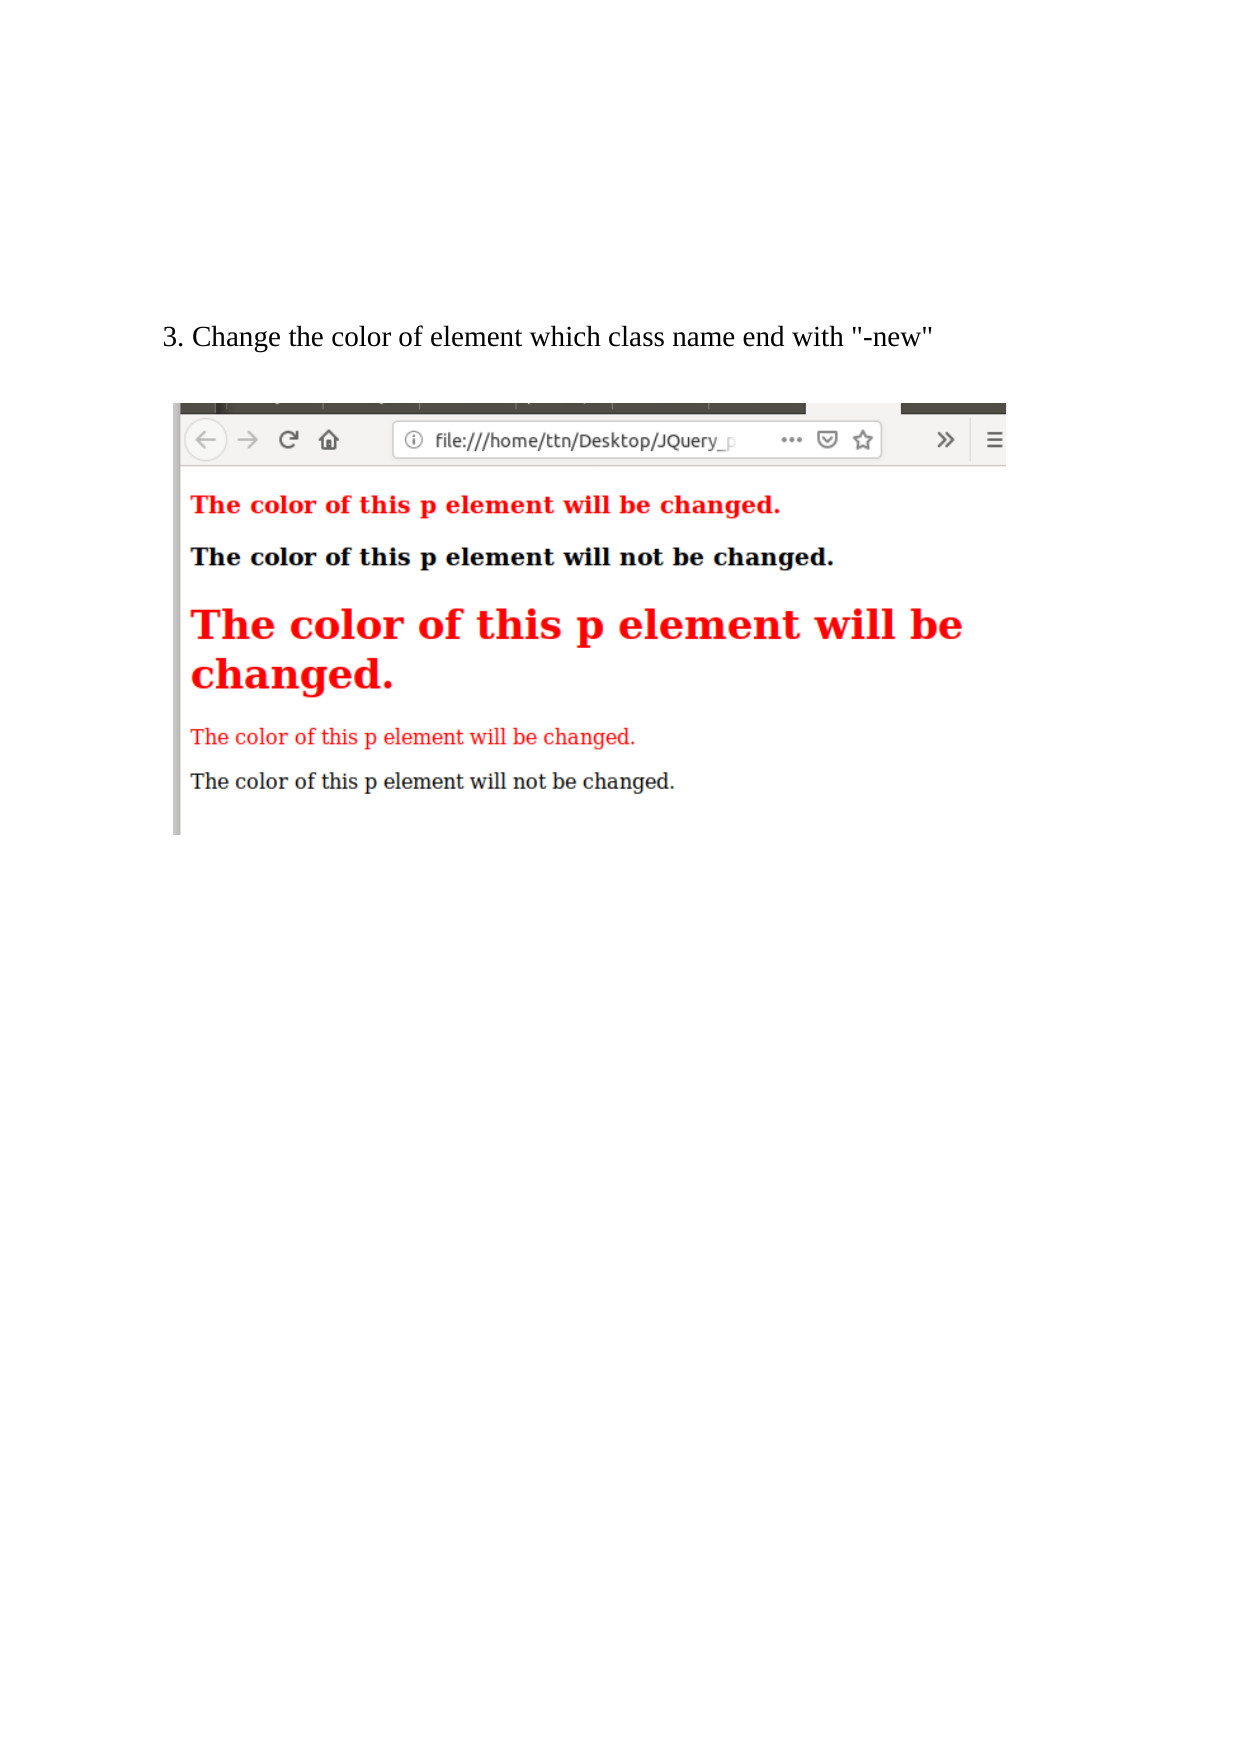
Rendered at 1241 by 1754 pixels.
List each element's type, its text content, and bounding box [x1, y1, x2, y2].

list Change the color of element which class name end with "-new" [162, 319, 1122, 353]
picture [173, 403, 1007, 835]
